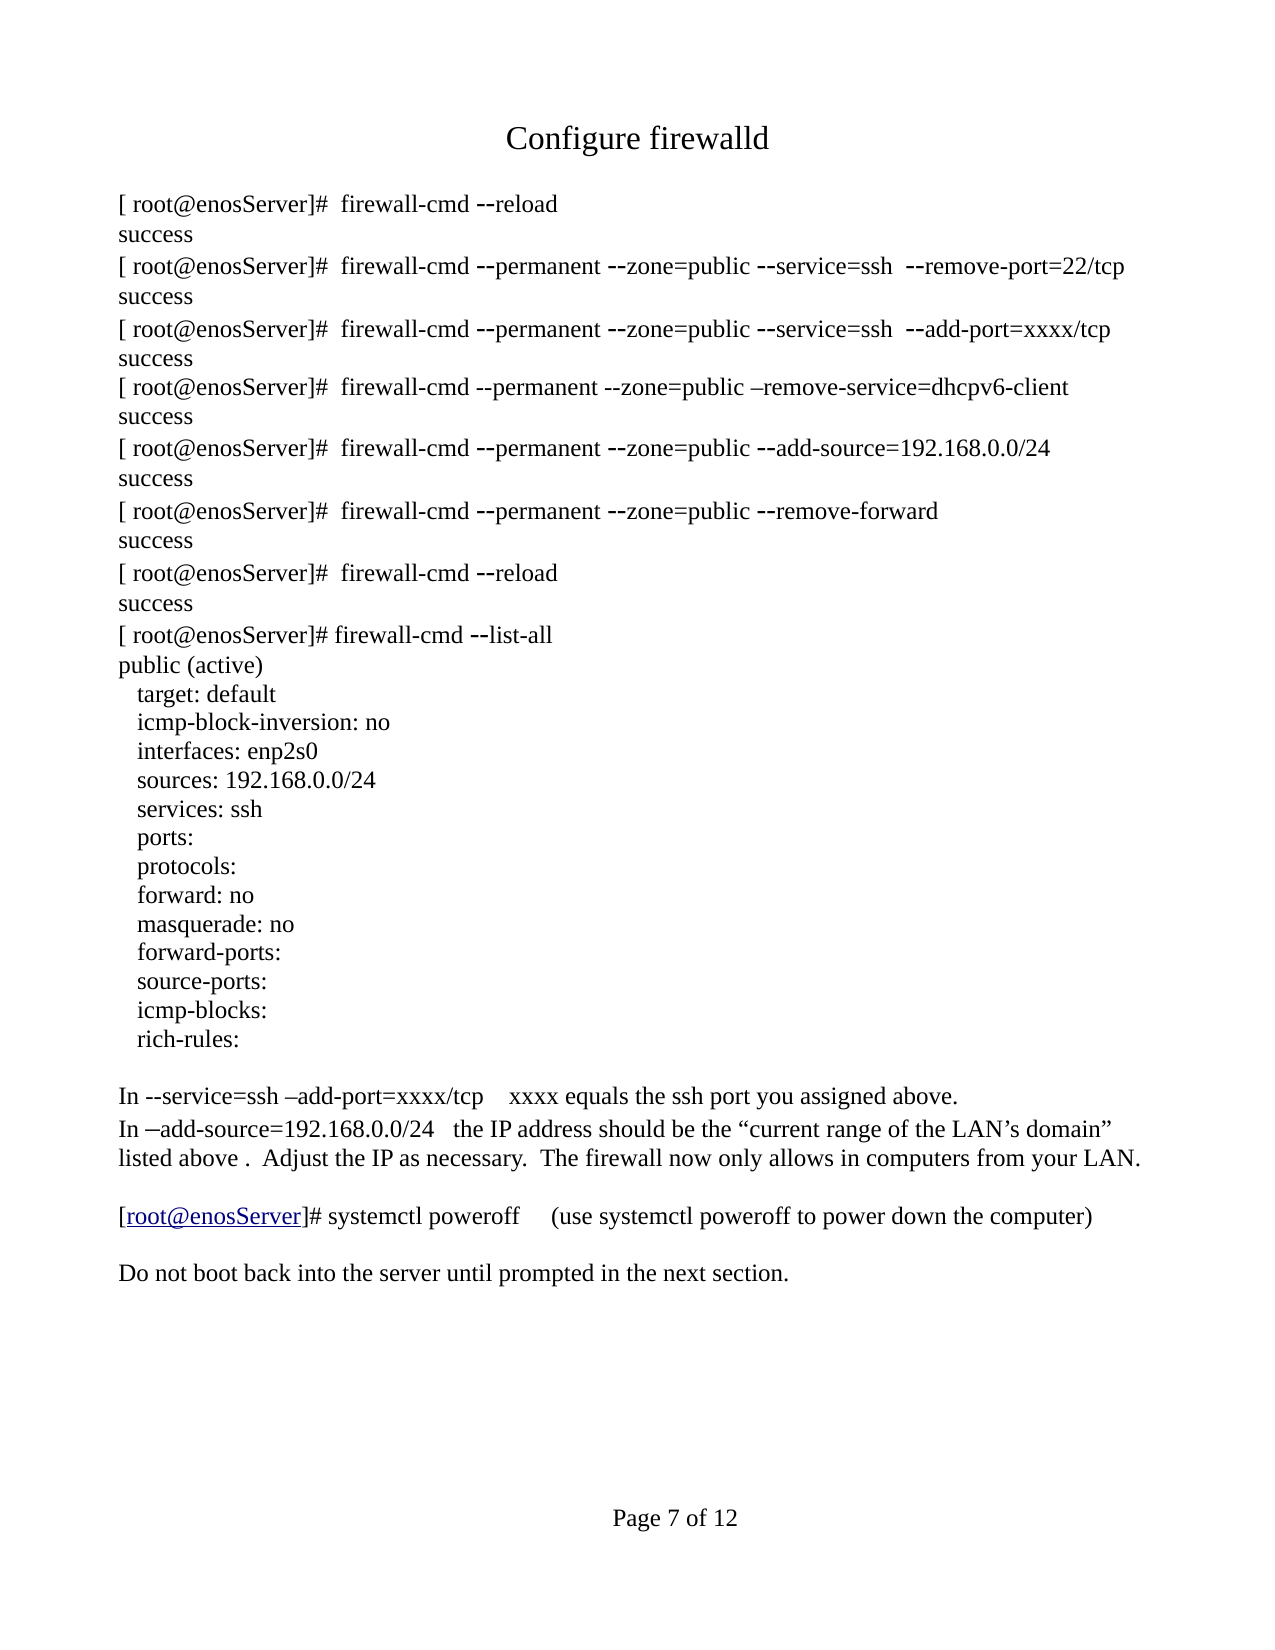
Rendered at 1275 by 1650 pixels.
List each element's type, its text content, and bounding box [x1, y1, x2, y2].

text [ root@enosServer]# firewall-cmd --permanent --zone=public --add-source=192.168.0.0/24 [118, 429, 1157, 463]
text [ root@enosServer]# firewall-cmd --reload [118, 554, 1157, 588]
text rich-rules: [118, 1024, 1157, 1052]
text success [118, 588, 1157, 616]
text [ root@enosServer]# firewall-cmd --list-all [118, 616, 1157, 650]
text success [118, 401, 1157, 429]
text ports: [118, 822, 1157, 851]
text source-ports: [118, 966, 1157, 995]
text success [118, 343, 1157, 372]
text success [118, 525, 1157, 554]
text In –add-source=192.168.0.0/24 the IP address should be the “current range of the LAN’s domain” listed above . Adjust the IP as necessary. The firewall now only allows in computers from your LAN. [118, 1110, 1157, 1172]
text forward-ports: [118, 937, 1157, 966]
text [root@enosServer]# systemctl poweroff (use systemctl poweroff to power down the computer) [118, 1201, 1157, 1230]
text [ root@enosServer]# firewall-cmd --permanent --zone=public --service=ssh --add-port=xxxx/tcp [118, 310, 1157, 343]
text forward: no [118, 880, 1157, 909]
text [ root@enosServer]# firewall-cmd --permanent --zone=public –remove-service=dhcpv6-client [118, 372, 1157, 401]
text icmp-block-inversion: no [118, 707, 1157, 736]
text masquerade: no [118, 909, 1157, 937]
text success [118, 463, 1157, 492]
text success [118, 281, 1157, 310]
text public (active) [118, 650, 1157, 679]
text [ root@enosServer]# firewall-cmd --reload [118, 185, 1157, 219]
text In --service=ssh –add-port=xxxx/tcp xxxx equals the ssh port you assigned above. [118, 1081, 1157, 1110]
text protocols: [118, 851, 1157, 880]
text Do not boot back into the server until prompted in the next section. [118, 1258, 1157, 1287]
text [ root@enosServer]# firewall-cmd --permanent --zone=public --remove-forward [118, 492, 1157, 525]
text success [118, 219, 1157, 247]
text interfaces: enp2s0 [118, 736, 1157, 765]
text icmp-blocks: [118, 995, 1157, 1024]
text services: ssh [118, 794, 1157, 822]
text target: default [118, 679, 1157, 707]
text Configure firewalld [118, 118, 1157, 156]
text [ root@enosServer]# firewall-cmd --permanent --zone=public --service=ssh --remove-port=22/tcp [118, 247, 1157, 281]
text sources: 192.168.0.0/24 [118, 765, 1157, 794]
